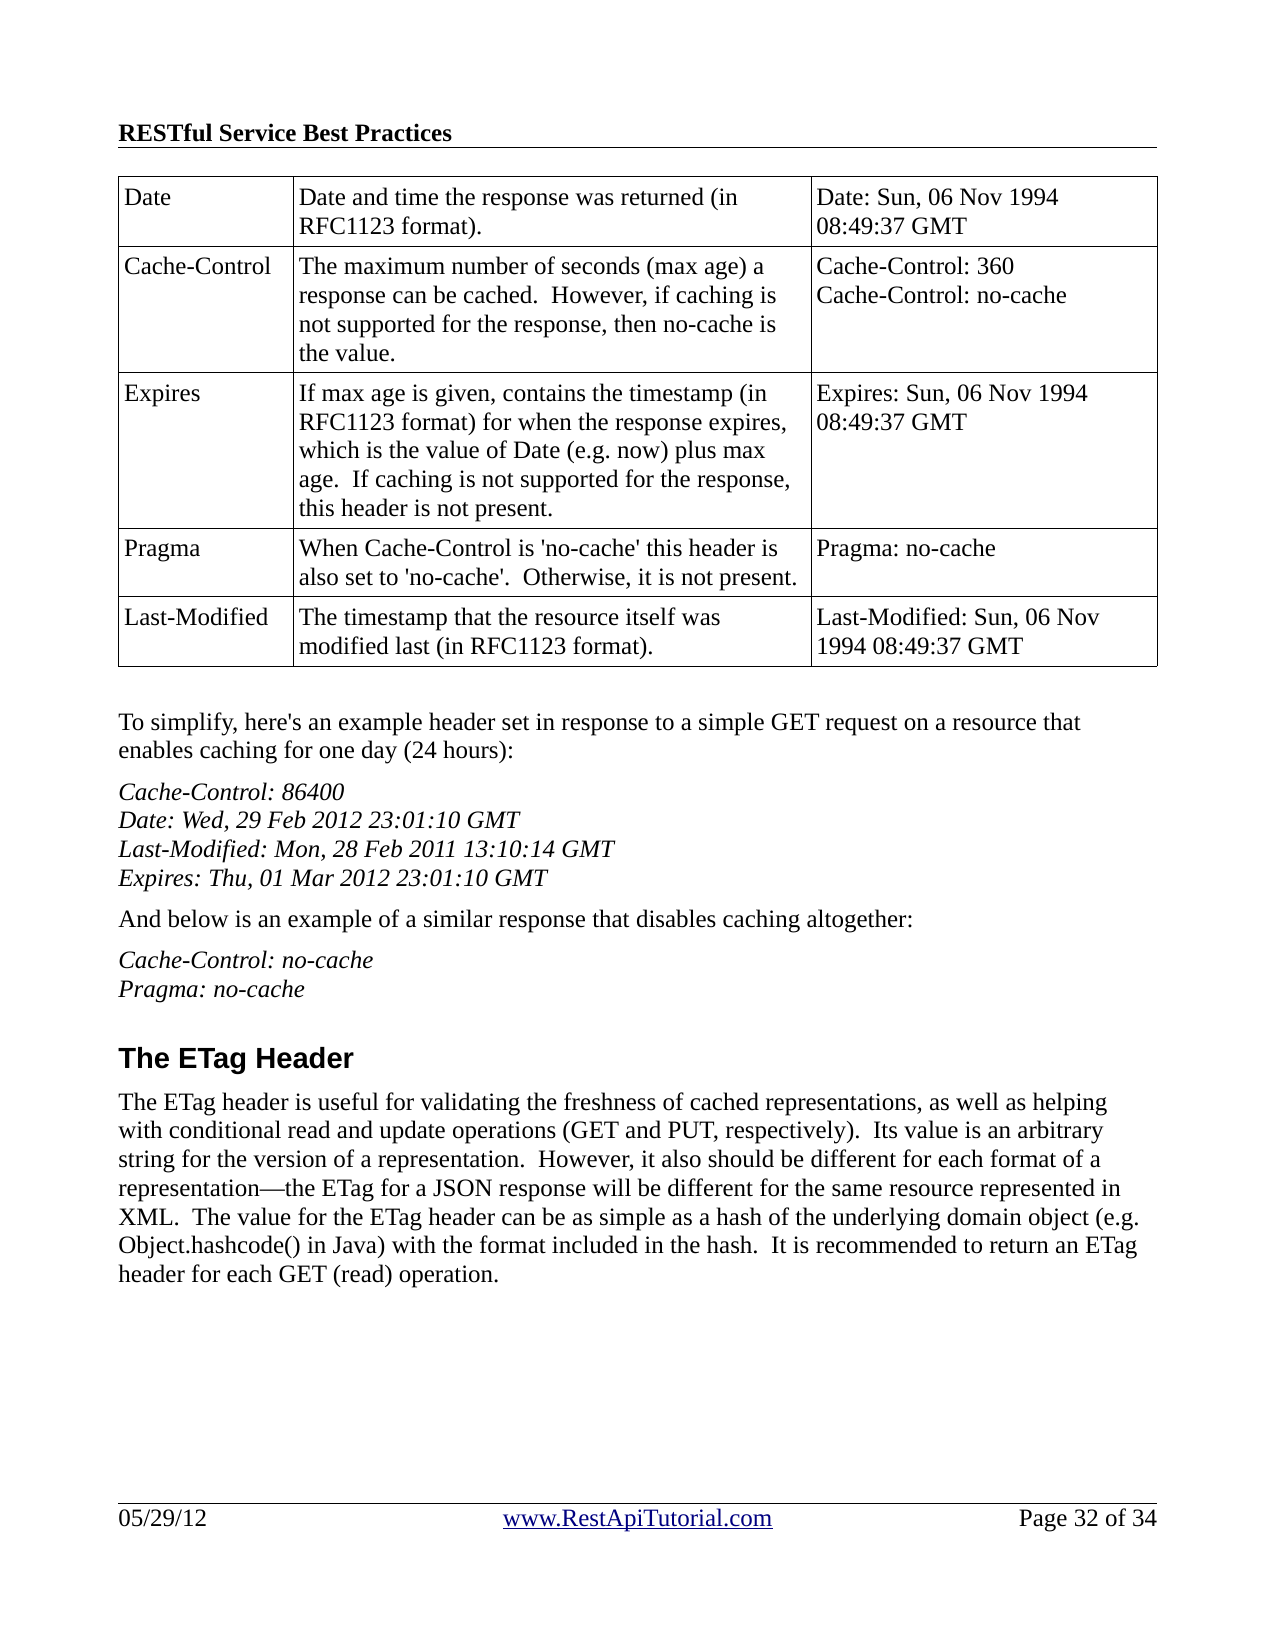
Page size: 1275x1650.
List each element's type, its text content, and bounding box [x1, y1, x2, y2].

table_cell Last-Modified: Sun, 06 Nov 1994 08:49:37 GMT [812, 597, 1157, 666]
table_cell Date: Sun, 06 Nov 1994 08:49:37 GMT [812, 177, 1157, 246]
table_cell Pragma: no-cache [812, 529, 1157, 596]
text Last-Modified: Mon, 28 Feb 2011 13:10:14 GMT [118, 834, 1157, 863]
text Expires: Thu, 01 Mar 2012 23:01:10 GMT [118, 863, 1157, 892]
text Cache-Control: 86400 [118, 777, 1157, 806]
table_cell Cache-Control [119, 247, 293, 372]
text And below is an example of a similar response that disables caching altogether: [118, 904, 1157, 933]
table_cell Last-Modified [119, 597, 293, 666]
table_cell Cache-Control: 360 Cache-Control: no-cache [812, 247, 1157, 372]
table_cell Pragma [119, 529, 293, 596]
text To simplify, here's an example header set in response to a simple GET request on a resource that enables caching for one day (24 hours): [118, 707, 1157, 764]
table_cell Date and time the response was returned (in RFC1123 format). [294, 177, 811, 246]
text The ETag header is useful for validating the freshness of cached representations, as well as helping with conditional read and update operations (GET and PUT, respectively). Its value is an arbitrary string for the version of a representation. However, it also should be different for each format of a representation—the ETag for a JSON response will be different for the same resource represented in XML. The value for the ETag header can be as simple as a hash of the underlying domain object (e.g. Object.hashcode() in Java) with the format included in the hash. It is recommended to return an ETag header for each GET (read) operation. [118, 1087, 1157, 1288]
text Pragma: no-cache [118, 974, 1157, 1003]
table_cell Date [119, 177, 293, 246]
table_cell If max age is given, contains the timestamp (in RFC1123 format) for when the response expires, which is the value of Date (e.g. now) plus max age. If caching is not supported for the response, this header is not present. [294, 373, 811, 527]
subtitle The ETag Header [118, 1041, 1157, 1074]
table_cell The maximum number of seconds (max age) a response can be cached. However, if caching is not supported for the response, then no-cache is the value. [294, 247, 811, 372]
text Cache-Control: no-cache [118, 946, 1157, 974]
table_cell Expires: Sun, 06 Nov 1994 08:49:37 GMT [812, 373, 1157, 527]
text Date: Wed, 29 Feb 2012 23:01:10 GMT [118, 806, 1157, 834]
table_cell When Cache-Control is 'no-cache' this header is also set to 'no-cache'. Otherwise, it is not present. [294, 529, 811, 596]
table_cell Expires [119, 373, 293, 527]
table_cell The timestamp that the resource itself was modified last (in RFC1123 format). [294, 597, 811, 666]
